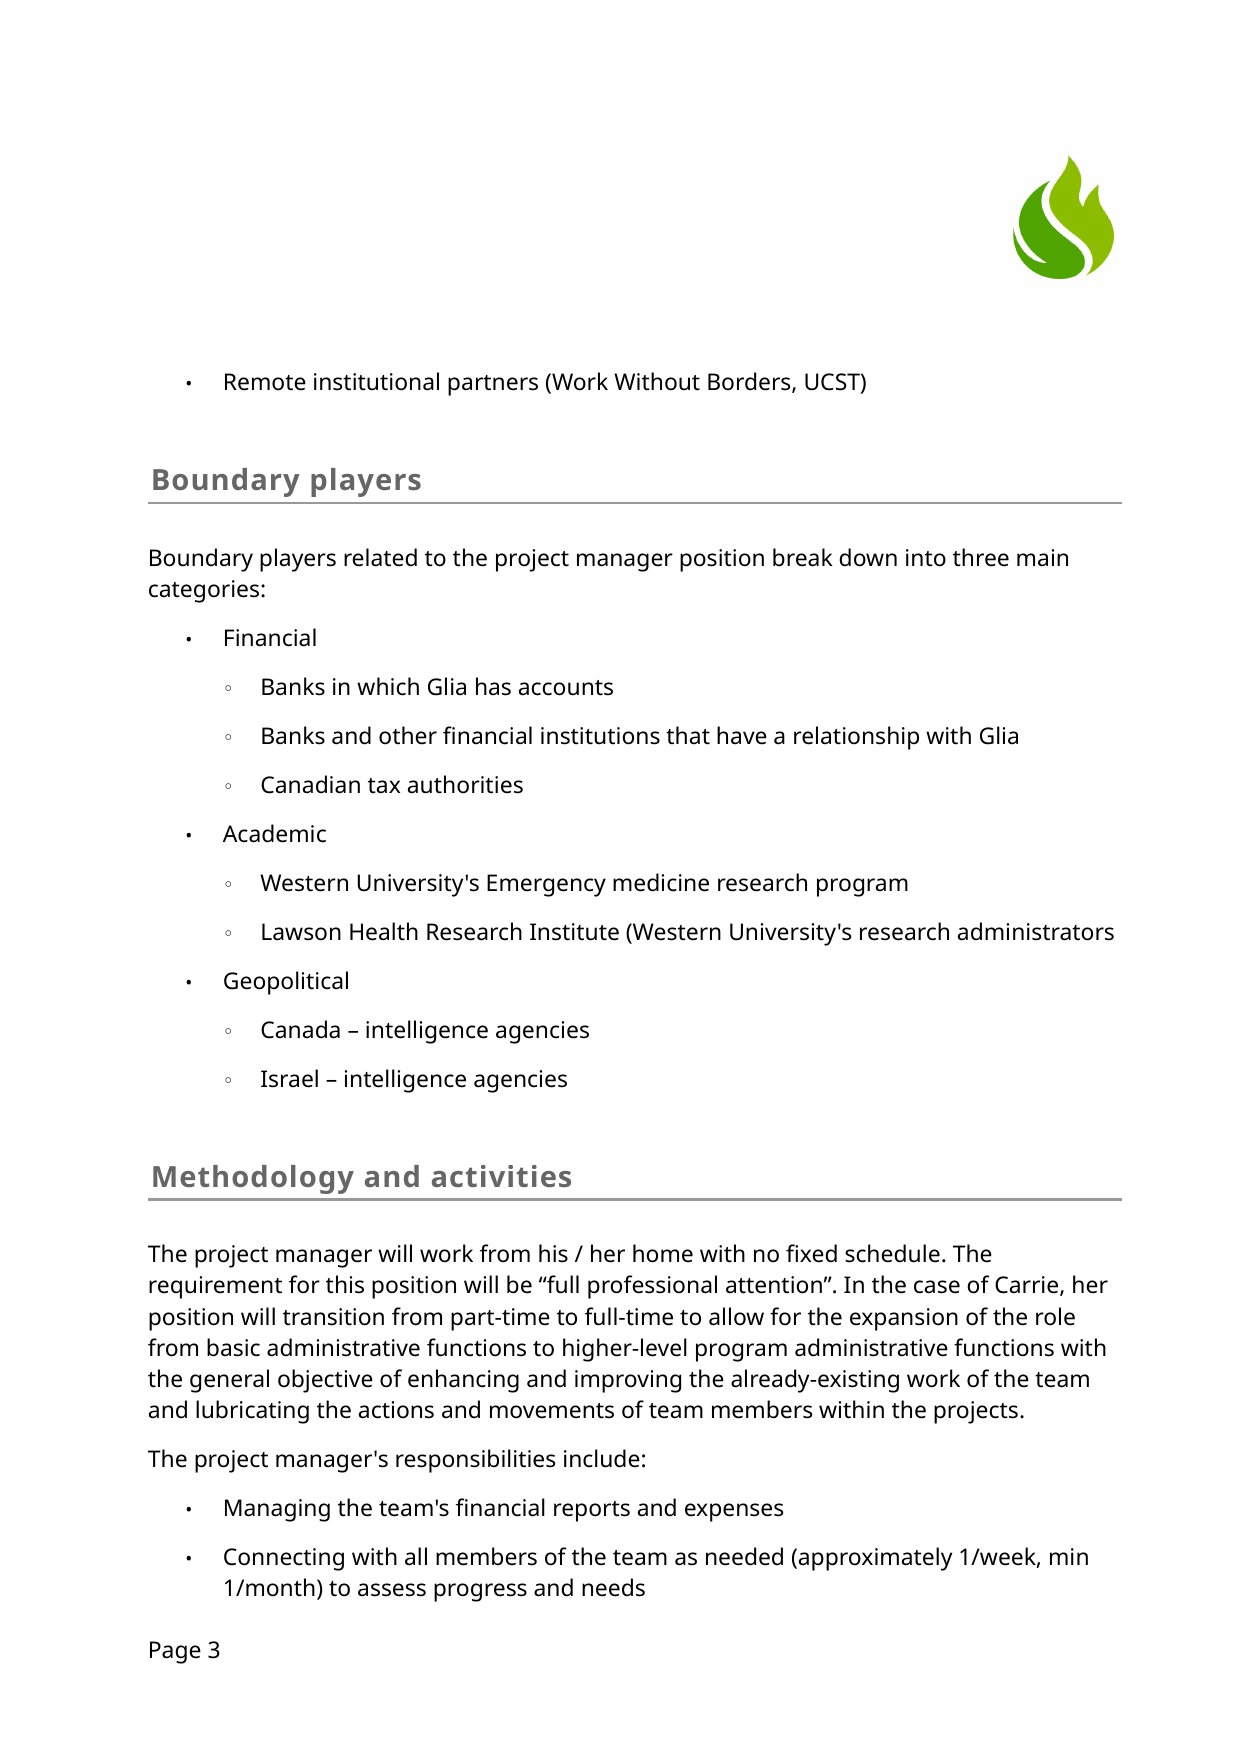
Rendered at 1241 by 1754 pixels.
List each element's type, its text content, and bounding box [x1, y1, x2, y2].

list Western University's Emergency medicine research program [223, 867, 1122, 898]
list Remote institutional partners (Work Without Borders, UCST) [185, 366, 1122, 398]
list Banks in which Glia has accounts [223, 671, 1122, 702]
list Israel – intelligence agencies [223, 1063, 1122, 1094]
list Managing the team's financial reports and expenses [185, 1492, 1122, 1523]
list Lawson Health Research Institute (Western University's research administrators [223, 916, 1122, 947]
subtitle Methodology and activities [148, 1153, 1122, 1198]
list Academic [185, 818, 1122, 849]
list Financial [185, 622, 1122, 653]
picture [981, 83, 1026, 298]
text The project manager's responsibilities include: [148, 1443, 1122, 1474]
list Banks and other financial institutions that have a relationship with Glia [223, 720, 1122, 751]
list Canadian tax authorities [223, 769, 1122, 800]
text Boundary players related to the project manager position break down into three main categories: [148, 542, 1122, 604]
subtitle Boundary players [148, 457, 1122, 502]
text The project manager will work from his / her home with no fixed schedule. The requirement for this position will be “full professional attention”. In the case of Carrie, her position will transition from part-time to full-time to allow for the expansion of the role from basic administrative functions to higher-level program administrative functions with the general objective of enhancing and improving the already-existing work of the team and lubricating the actions and movements of team members within the projects. [148, 1238, 1122, 1426]
list Geopolitical [185, 965, 1122, 996]
list Connecting with all members of the team as needed (approximately 1/week, min 1/month) to assess progress and needs [185, 1541, 1122, 1604]
list Canada – intelligence agencies [223, 1014, 1122, 1045]
